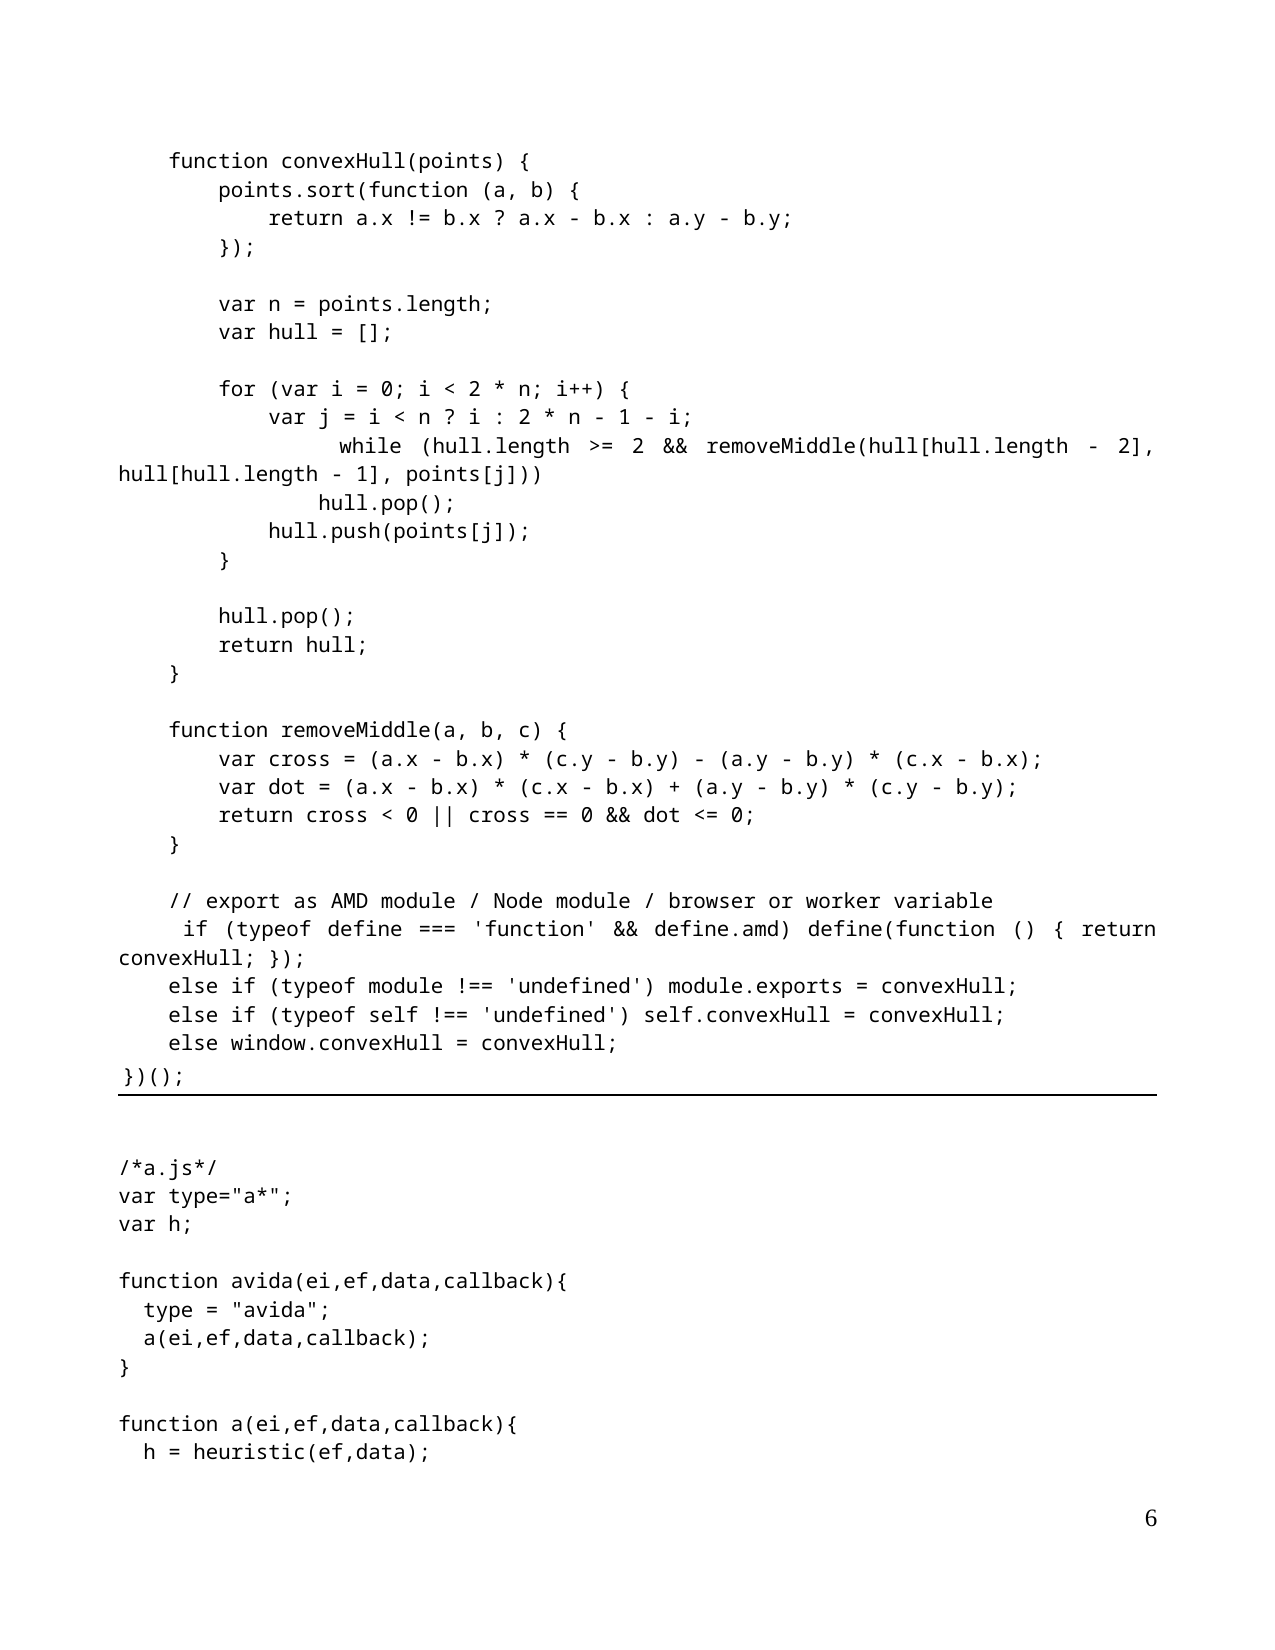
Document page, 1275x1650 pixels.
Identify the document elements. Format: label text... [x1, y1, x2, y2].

text } [118, 658, 1157, 687]
text while (hull.length >= 2 && removeMiddle(hull[hull.length - 2], hull[hull.length - 1], points[j])) [118, 431, 1157, 488]
text function avida(ei,ef,data,callback){ [118, 1266, 1157, 1295]
text else if (typeof self !== 'undefined') self.convexHull = convexHull; [118, 1000, 1157, 1028]
text var dot = (a.x - b.x) * (c.x - b.x) + (a.y - b.y) * (c.y - b.y); [118, 772, 1157, 801]
text /*a.js*/ [118, 1153, 1157, 1181]
text h = heuristic(ef,data); [118, 1437, 1157, 1466]
text hull.pop(); [118, 602, 1157, 630]
text type = "avida"; [118, 1295, 1157, 1323]
text var h; [118, 1209, 1157, 1238]
text return cross < 0 || cross == 0 && dot <= 0; [118, 801, 1157, 829]
text function convexHull(points) { [118, 147, 1157, 175]
text })(); [118, 1057, 1157, 1094]
text a(ei,ef,data,callback); [118, 1323, 1157, 1352]
text } [118, 1352, 1157, 1380]
text hull.push(points[j]); [118, 516, 1157, 545]
text } [118, 829, 1157, 857]
text function removeMiddle(a, b, c) { [118, 715, 1157, 744]
text }); [118, 232, 1157, 260]
text var j = i < n ? i : 2 * n - 1 - i; [118, 402, 1157, 431]
text return hull; [118, 630, 1157, 658]
text else window.convexHull = convexHull; [118, 1028, 1157, 1057]
text function a(ei,ef,data,callback){ [118, 1409, 1157, 1437]
text hull.pop(); [118, 488, 1157, 516]
text if (typeof define === 'function' && define.amd) define(function () { return convexHull; }); [118, 914, 1157, 971]
text // export as AMD module / Node module / browser or worker variable [118, 886, 1157, 914]
text points.sort(function (a, b) { [118, 175, 1157, 203]
text } [118, 545, 1157, 573]
text var n = points.length; [118, 289, 1157, 317]
text else if (typeof module !== 'undefined') module.exports = convexHull; [118, 971, 1157, 1000]
text for (var i = 0; i < 2 * n; i++) { [118, 374, 1157, 402]
text return a.x != b.x ? a.x - b.x : a.y - b.y; [118, 203, 1157, 232]
text var type="a*"; [118, 1181, 1157, 1209]
text var hull = []; [118, 317, 1157, 346]
text var cross = (a.x - b.x) * (c.y - b.y) - (a.y - b.y) * (c.x - b.x); [118, 744, 1157, 772]
